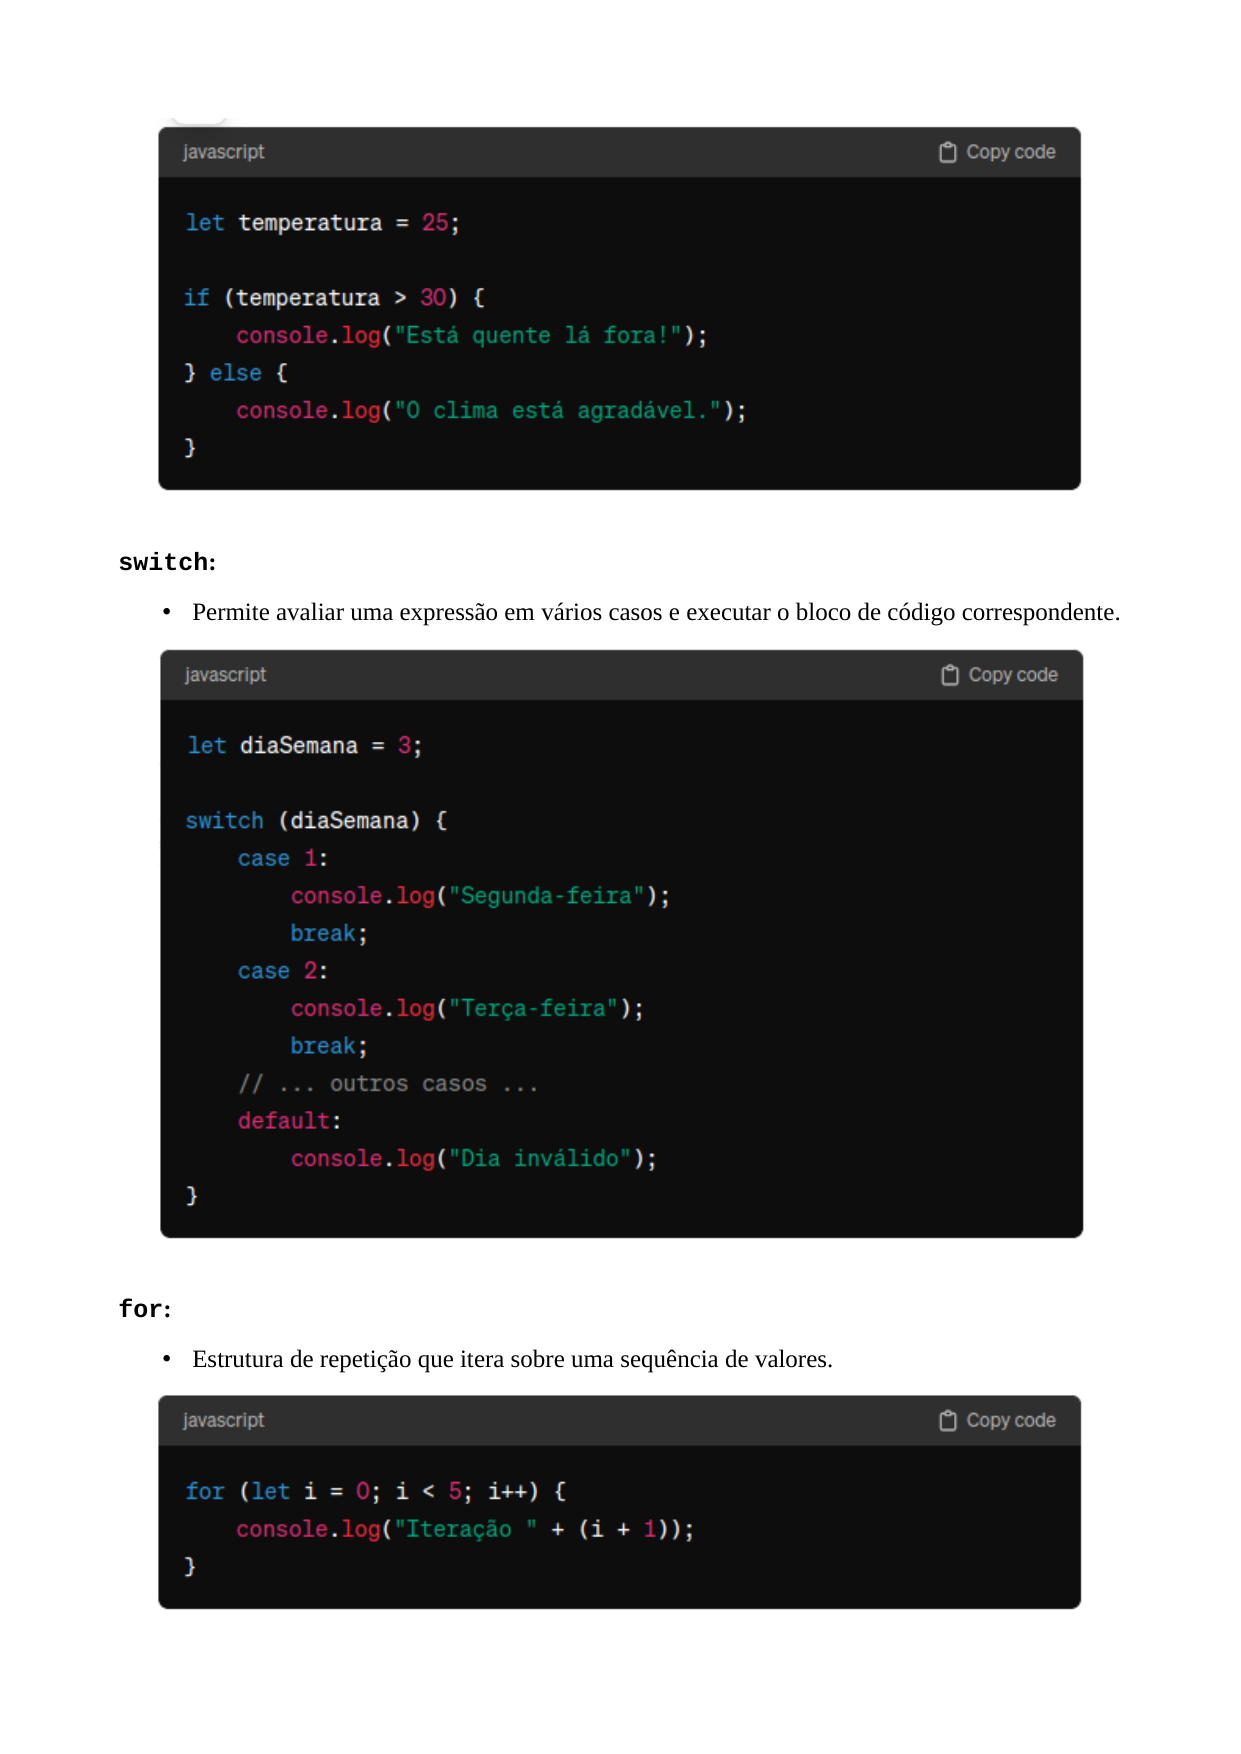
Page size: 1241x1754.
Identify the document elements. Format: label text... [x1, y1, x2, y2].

picture [156, 644, 1085, 1243]
text switch: [118, 547, 1122, 577]
list Estrutura de repetição que itera sobre uma sequência de valores. [162, 1344, 1122, 1373]
text for: [118, 1294, 1122, 1325]
picture [154, 1392, 1086, 1614]
picture [151, 118, 1089, 495]
list Permite avaliar uma expressão em vários casos e executar o bloco de código correspondente. [162, 597, 1122, 625]
